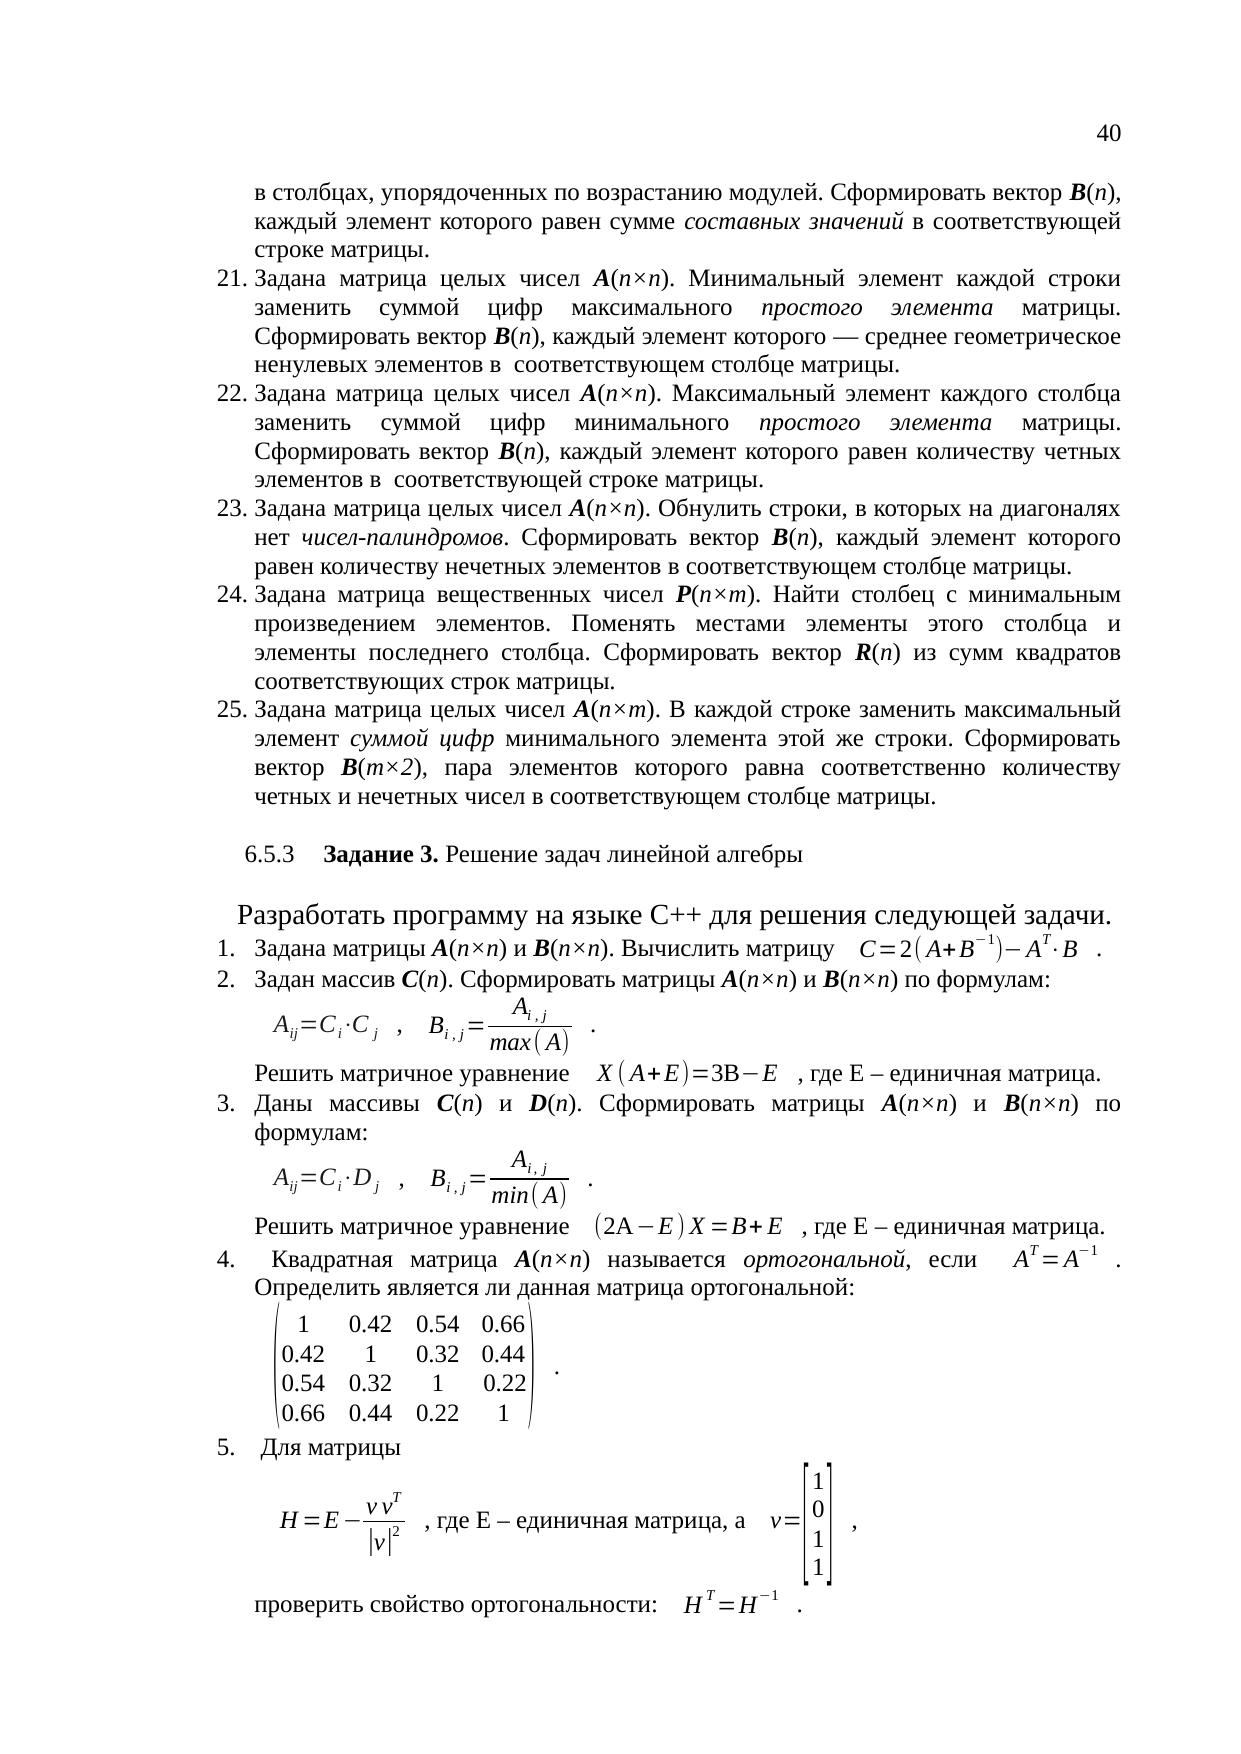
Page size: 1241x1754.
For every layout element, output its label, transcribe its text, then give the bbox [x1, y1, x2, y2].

text Разработать программу на языке С++ для решения следующей задачи. [179, 897, 1121, 931]
subtitle Задание 3. Решение задач линейной алгебры [179, 839, 1121, 868]
list Задана матрица целых чисел A(n×n). Минимальный элемент каждой строки заменить суммой цифр максимального простого элемента матрицы. Сформировать вектор В(n), каждый элемент которого — среднее геометрическое ненулевых элементов в соответствующем столбце матрицы. [217, 263, 1121, 378]
list Задана матрица вещественных чисел Р(n×m). Найти столбец с минимальным произведением элементов. Поменять местами элементы этого столбца и элементы последнего столбца. Сформировать вектор R(n) из сумм квадратов соответствующих строк матрицы. [217, 579, 1121, 694]
list , . [217, 1146, 1121, 1211]
list Задан массив C(n). Сформировать матрицы A(n×n) и B(n×n) по формулам: [217, 964, 1121, 993]
list Задана матрица целых чисел A(n×m). В каждой строке заменить максимальный элемент суммой цифр минимального элемента этой же строки. Сформировать вектор В(m×2), пара элементов которого равна соответственно количеству четных и нечетных чисел в соответствующем столбце матрицы. [217, 694, 1121, 809]
list Задана матрица целых чисел A(n×n). Максимальный элемент каждого столбца заменить суммой цифр минимального простого элемента матрицы. Сформировать вектор В(n), каждый элемент которого равен количеству четных элементов в соответствующей строке матрицы. [217, 378, 1121, 493]
list , где Е – единичная матрица, а , [217, 1461, 1121, 1587]
list Задана матрица целых чисел A(n×n). Обнулить строки, в которых на диагоналях нет чисел-палиндромов. Сформировать вектор В(n), каждый элемент которого равен количеству нечетных элементов в соответствующем столбце матрицы. [217, 493, 1121, 579]
list . [217, 1301, 1121, 1432]
list Квадратная матрица A(n×n) называется ортогональной, если . Определить является ли данная матрица ортогональной: [217, 1241, 1121, 1301]
list Для матрицы [217, 1432, 1121, 1461]
list Задана матрицы A(n×n) и B(n×n). Вычислить матрицу . [217, 931, 1121, 964]
list Решить матричное уравнение , где Е – единичная матрица. [217, 1211, 1121, 1241]
list в столбцах, упорядоченных по возрастанию модулей. Сформировать вектор В(n), каждый элемент которого равен сумме составных значений в соответствующей строке матрицы. [217, 177, 1121, 263]
list Решить матричное уравнение , где Е – единичная матрица. [217, 1058, 1121, 1088]
list , . [217, 993, 1121, 1058]
list Даны массивы C(n) и D(n). Сформировать матрицы A(n×n) и B(n×n) по формулам: [217, 1088, 1121, 1146]
list проверить свойство ортогональности: . [217, 1587, 1121, 1618]
